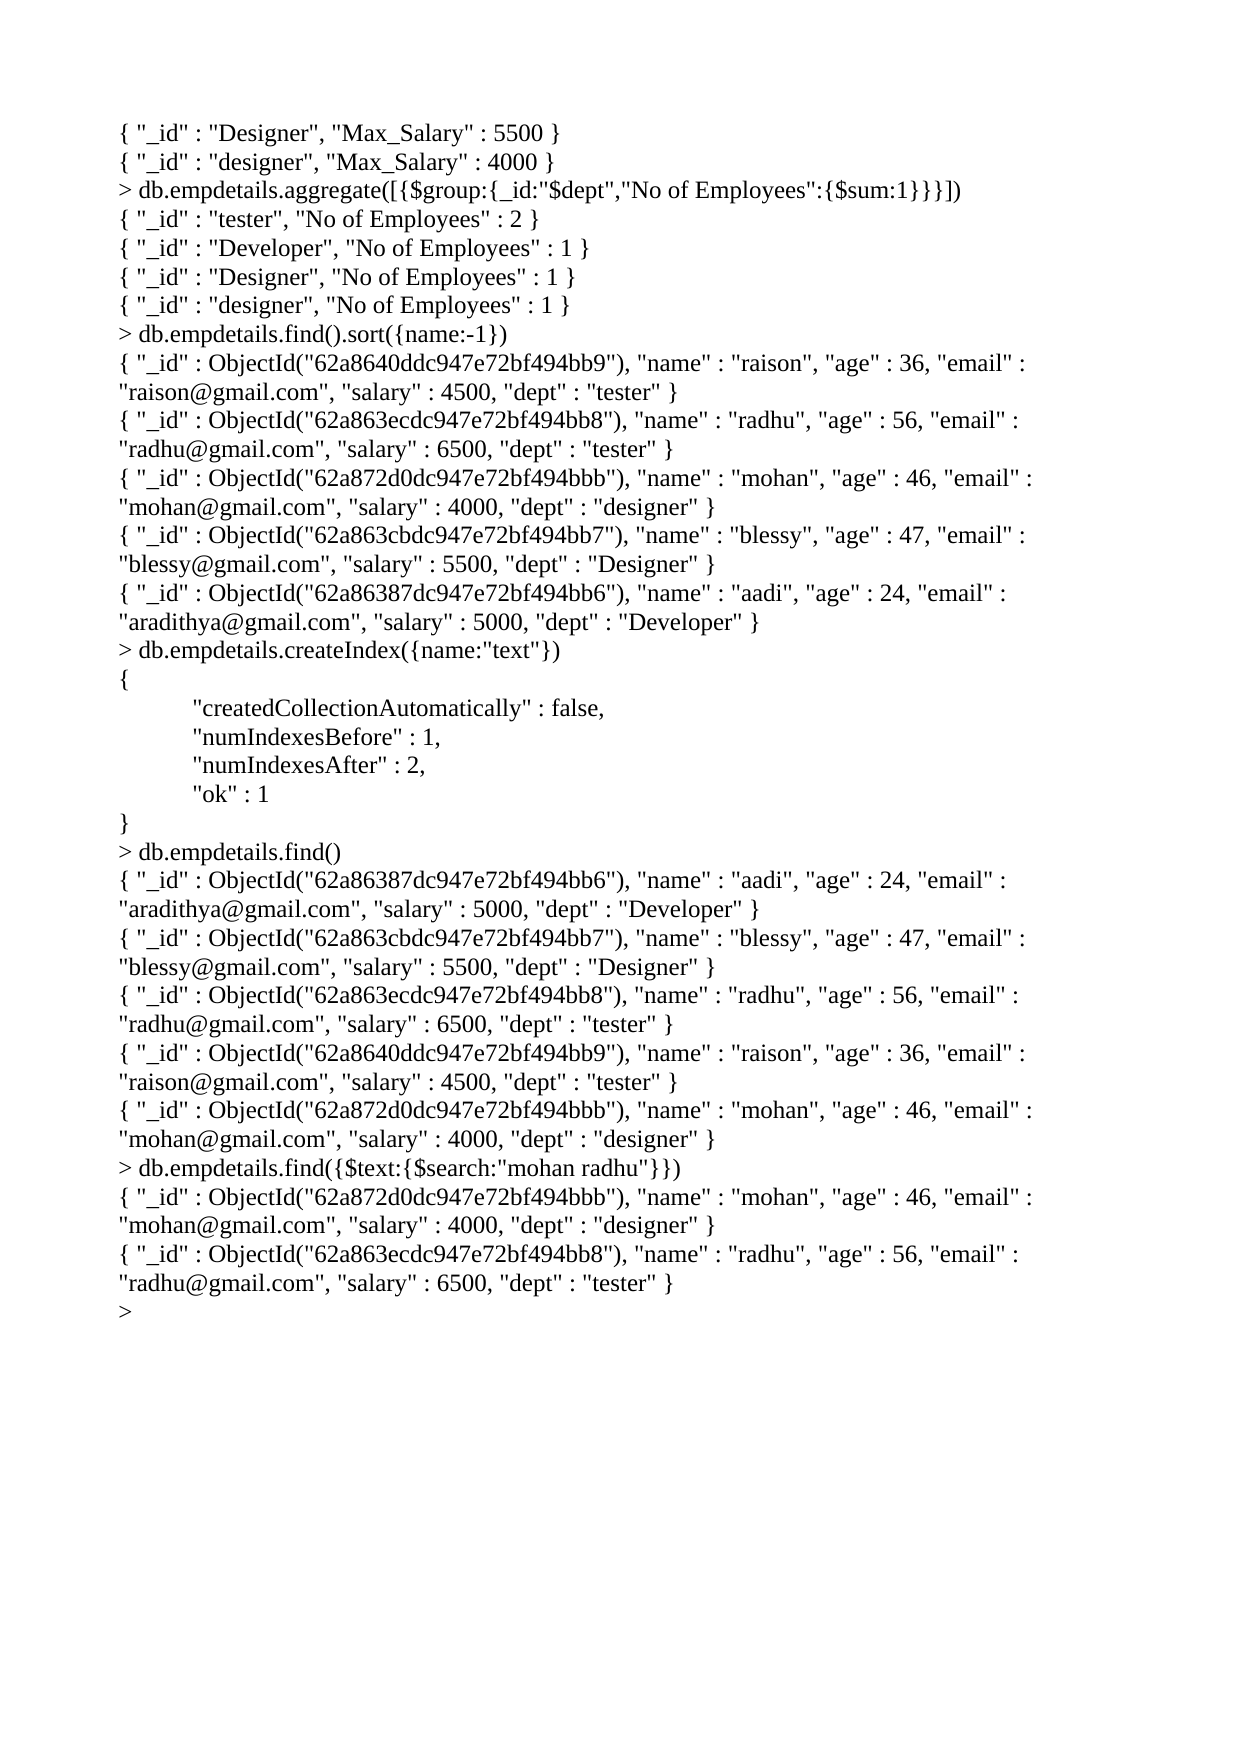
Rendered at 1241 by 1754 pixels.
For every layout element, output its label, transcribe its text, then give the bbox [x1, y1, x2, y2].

text > db.empdetails.find({$text:{$search:"mohan radhu"}}) [118, 1153, 1122, 1182]
text { "_id" : "designer", "Max_Salary" : 4000 } [118, 147, 1122, 176]
text > db.empdetails.find().sort({name:-1}) [118, 319, 1122, 348]
text "numIndexesAfter" : 2, [118, 751, 1122, 779]
text "ok" : 1 [118, 779, 1122, 808]
text > [118, 1297, 1122, 1326]
text { "_id" : ObjectId("62a863cbdc947e72bf494bb7"), "name" : "blessy", "age" : 47, "email" : "blessy@gmail.com", "salary" : 5500, "dept" : "Designer" } [118, 521, 1122, 578]
text { "_id" : ObjectId("62a8640ddc947e72bf494bb9"), "name" : "raison", "age" : 36, "email" : "raison@gmail.com", "salary" : 4500, "dept" : "tester" } [118, 348, 1122, 406]
text { "_id" : ObjectId("62a872d0dc947e72bf494bbb"), "name" : "mohan", "age" : 46, "email" : "mohan@gmail.com", "salary" : 4000, "dept" : "designer" } [118, 1182, 1122, 1239]
text { "_id" : ObjectId("62a863ecdc947e72bf494bb8"), "name" : "radhu", "age" : 56, "email" : "radhu@gmail.com", "salary" : 6500, "dept" : "tester" } [118, 406, 1122, 463]
text { "_id" : "designer", "No of Employees" : 1 } [118, 291, 1122, 319]
text } [118, 808, 1122, 837]
text { "_id" : ObjectId("62a863cbdc947e72bf494bb7"), "name" : "blessy", "age" : 47, "email" : "blessy@gmail.com", "salary" : 5500, "dept" : "Designer" } [118, 923, 1122, 981]
text { "_id" : "Developer", "No of Employees" : 1 } [118, 233, 1122, 262]
text { "_id" : "Designer", "No of Employees" : 1 } [118, 262, 1122, 291]
text > db.empdetails.find() [118, 837, 1122, 866]
text { "_id" : ObjectId("62a86387dc947e72bf494bb6"), "name" : "aadi", "age" : 24, "email" : "aradithya@gmail.com", "salary" : 5000, "dept" : "Developer" } [118, 866, 1122, 923]
text > db.empdetails.createIndex({name:"text"}) [118, 636, 1122, 664]
text { "_id" : "Designer", "Max_Salary" : 5500 } [118, 118, 1122, 147]
text { "_id" : "tester", "No of Employees" : 2 } [118, 204, 1122, 233]
text "numIndexesBefore" : 1, [118, 722, 1122, 751]
text { "_id" : ObjectId("62a872d0dc947e72bf494bbb"), "name" : "mohan", "age" : 46, "email" : "mohan@gmail.com", "salary" : 4000, "dept" : "designer" } [118, 1096, 1122, 1153]
text { [118, 664, 1122, 693]
text { "_id" : ObjectId("62a86387dc947e72bf494bb6"), "name" : "aadi", "age" : 24, "email" : "aradithya@gmail.com", "salary" : 5000, "dept" : "Developer" } [118, 578, 1122, 636]
text { "_id" : ObjectId("62a872d0dc947e72bf494bbb"), "name" : "mohan", "age" : 46, "email" : "mohan@gmail.com", "salary" : 4000, "dept" : "designer" } [118, 463, 1122, 521]
text > db.empdetails.aggregate([{$group:{_id:"$dept","No of Employees":{$sum:1}}}]) [118, 176, 1122, 204]
text { "_id" : ObjectId("62a863ecdc947e72bf494bb8"), "name" : "radhu", "age" : 56, "email" : "radhu@gmail.com", "salary" : 6500, "dept" : "tester" } [118, 981, 1122, 1038]
text { "_id" : ObjectId("62a863ecdc947e72bf494bb8"), "name" : "radhu", "age" : 56, "email" : "radhu@gmail.com", "salary" : 6500, "dept" : "tester" } [118, 1239, 1122, 1297]
text "createdCollectionAutomatically" : false, [118, 693, 1122, 722]
text { "_id" : ObjectId("62a8640ddc947e72bf494bb9"), "name" : "raison", "age" : 36, "email" : "raison@gmail.com", "salary" : 4500, "dept" : "tester" } [118, 1038, 1122, 1096]
